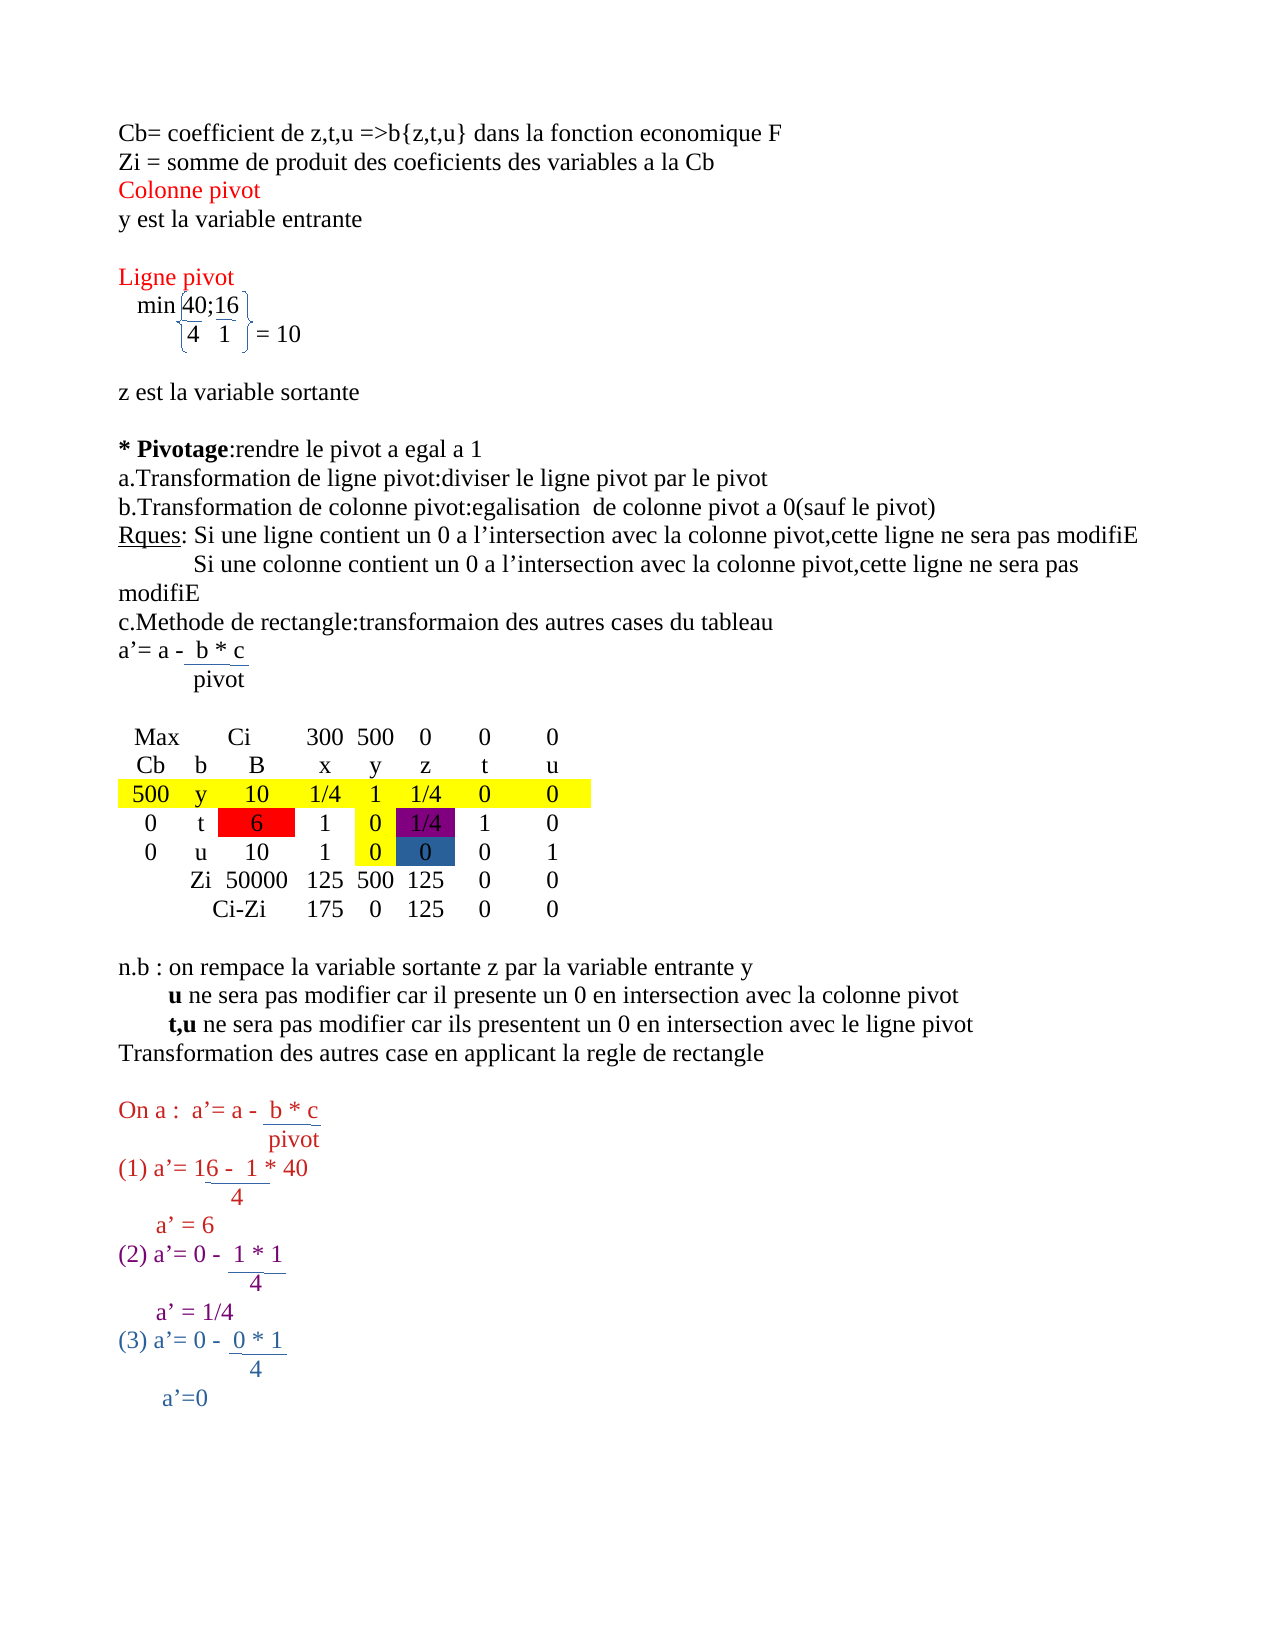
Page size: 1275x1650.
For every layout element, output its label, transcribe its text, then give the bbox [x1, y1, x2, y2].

table_cell 500 [355, 866, 396, 894]
text pivot [118, 1124, 1157, 1153]
table_header 300 [295, 722, 355, 751]
text Transformation des autres case en applicant la regle de rectangle [118, 1038, 1157, 1067]
table_cell t [455, 751, 514, 779]
table_cell 125 [396, 894, 455, 923]
text min 40;16 [118, 291, 1157, 319]
text b.Transformation de colonne pivot:egalisation de colonne pivot a 0(sauf le pivot) [118, 492, 1157, 521]
table_header 0 [514, 722, 591, 751]
table_cell 0 [514, 808, 591, 837]
table_header Max [118, 722, 183, 751]
table_cell b [183, 751, 218, 779]
table_cell t [183, 808, 218, 837]
text (1) a’= 16 - 1 * 40 [118, 1153, 1157, 1182]
text u ne sera pas modifier car il presente un 0 en intersection avec la colonne pivot [118, 981, 1157, 1009]
text n.b : on rempace la variable sortante z par la variable entrante y [118, 952, 1157, 981]
table_cell 1 [295, 837, 355, 866]
table_cell 500 [118, 779, 183, 808]
text a’= a - b * c [118, 636, 1157, 664]
text Colonne pivot [118, 176, 1157, 204]
table_cell [118, 866, 183, 894]
text a’=0 [118, 1383, 1157, 1412]
table_cell Cb [118, 751, 183, 779]
text a’ = 6 [118, 1211, 1157, 1239]
table_cell 0 [396, 837, 455, 866]
table_header 0 [396, 722, 455, 751]
table_cell 1 [514, 837, 591, 866]
table_cell 0 [355, 837, 396, 866]
text Ligne pivot [118, 262, 1157, 291]
table_cell 1 [295, 808, 355, 837]
text c.Methode de rectangle:transformaion des autres cases du tableau [118, 607, 1157, 636]
table_cell 1 [455, 808, 514, 837]
table_cell B [218, 751, 295, 779]
table_header 0 [455, 722, 514, 751]
text pivot [118, 664, 1157, 693]
table_cell 50000 [218, 866, 295, 894]
table_cell 0 [455, 866, 514, 894]
table_cell 0 [118, 837, 183, 866]
table_cell Zi [183, 866, 218, 894]
table_cell [118, 894, 183, 923]
table_cell 0 [514, 779, 591, 808]
text (3) a’= 0 - 0 * 1 [118, 1326, 1157, 1354]
table_cell 1/4 [396, 808, 455, 837]
text z est la variable sortante [118, 377, 1157, 406]
text 4 [118, 1182, 1157, 1211]
text Cb= coefficient de z,t,u =>b{z,t,u} dans la fonction economique F [118, 118, 1157, 147]
table_cell 1/4 [295, 779, 355, 808]
table_cell Ci-Zi [183, 894, 295, 923]
text On a : a’= a - b * c [118, 1096, 1157, 1124]
table_cell 0 [514, 894, 591, 923]
table_cell u [183, 837, 218, 866]
table_cell 1/4 [396, 779, 455, 808]
table_cell 10 [218, 779, 295, 808]
text a.Transformation de ligne pivot:diviser le ligne pivot par le pivot [118, 463, 1157, 492]
table_cell 10 [218, 837, 295, 866]
text y est la variable entrante [118, 204, 1157, 233]
table_cell 1 [355, 779, 396, 808]
text 4 [118, 1268, 1157, 1297]
table_cell 0 [118, 808, 183, 837]
table_cell 0 [514, 866, 591, 894]
table_cell 125 [295, 866, 355, 894]
text t,u ne sera pas modifier car ils presentent un 0 en intersection avec le ligne pivot [118, 1009, 1157, 1038]
table_cell 0 [355, 894, 396, 923]
table_header 500 [355, 722, 396, 751]
table_header Ci [183, 722, 295, 751]
text Rques: Si une ligne contient un 0 a l’intersection avec la colonne pivot,cette ligne ne sera pas modifiE [118, 521, 1157, 549]
text * Pivotage:rendre le pivot a egal a 1 [118, 434, 1157, 463]
table_cell y [183, 779, 218, 808]
table_cell z [396, 751, 455, 779]
table_cell 0 [455, 837, 514, 866]
table_cell 0 [455, 779, 514, 808]
table_cell u [514, 751, 591, 779]
table_cell 6 [218, 808, 295, 837]
text 4 1 = 10 [118, 319, 1157, 348]
table_cell x [295, 751, 355, 779]
text Si une colonne contient un 0 a l’intersection avec la colonne pivot,cette ligne ne sera pas modifiE [118, 549, 1157, 607]
table_cell 0 [355, 808, 396, 837]
table_cell y [355, 751, 396, 779]
text a’ = 1/4 [118, 1297, 1157, 1326]
table_cell 0 [455, 894, 514, 923]
table_cell 125 [396, 866, 455, 894]
table_cell 175 [295, 894, 355, 923]
text (2) a’= 0 - 1 * 1 [118, 1239, 1157, 1268]
text Zi = somme de produit des coeficients des variables a la Cb [118, 147, 1157, 176]
text 4 [118, 1354, 1157, 1383]
